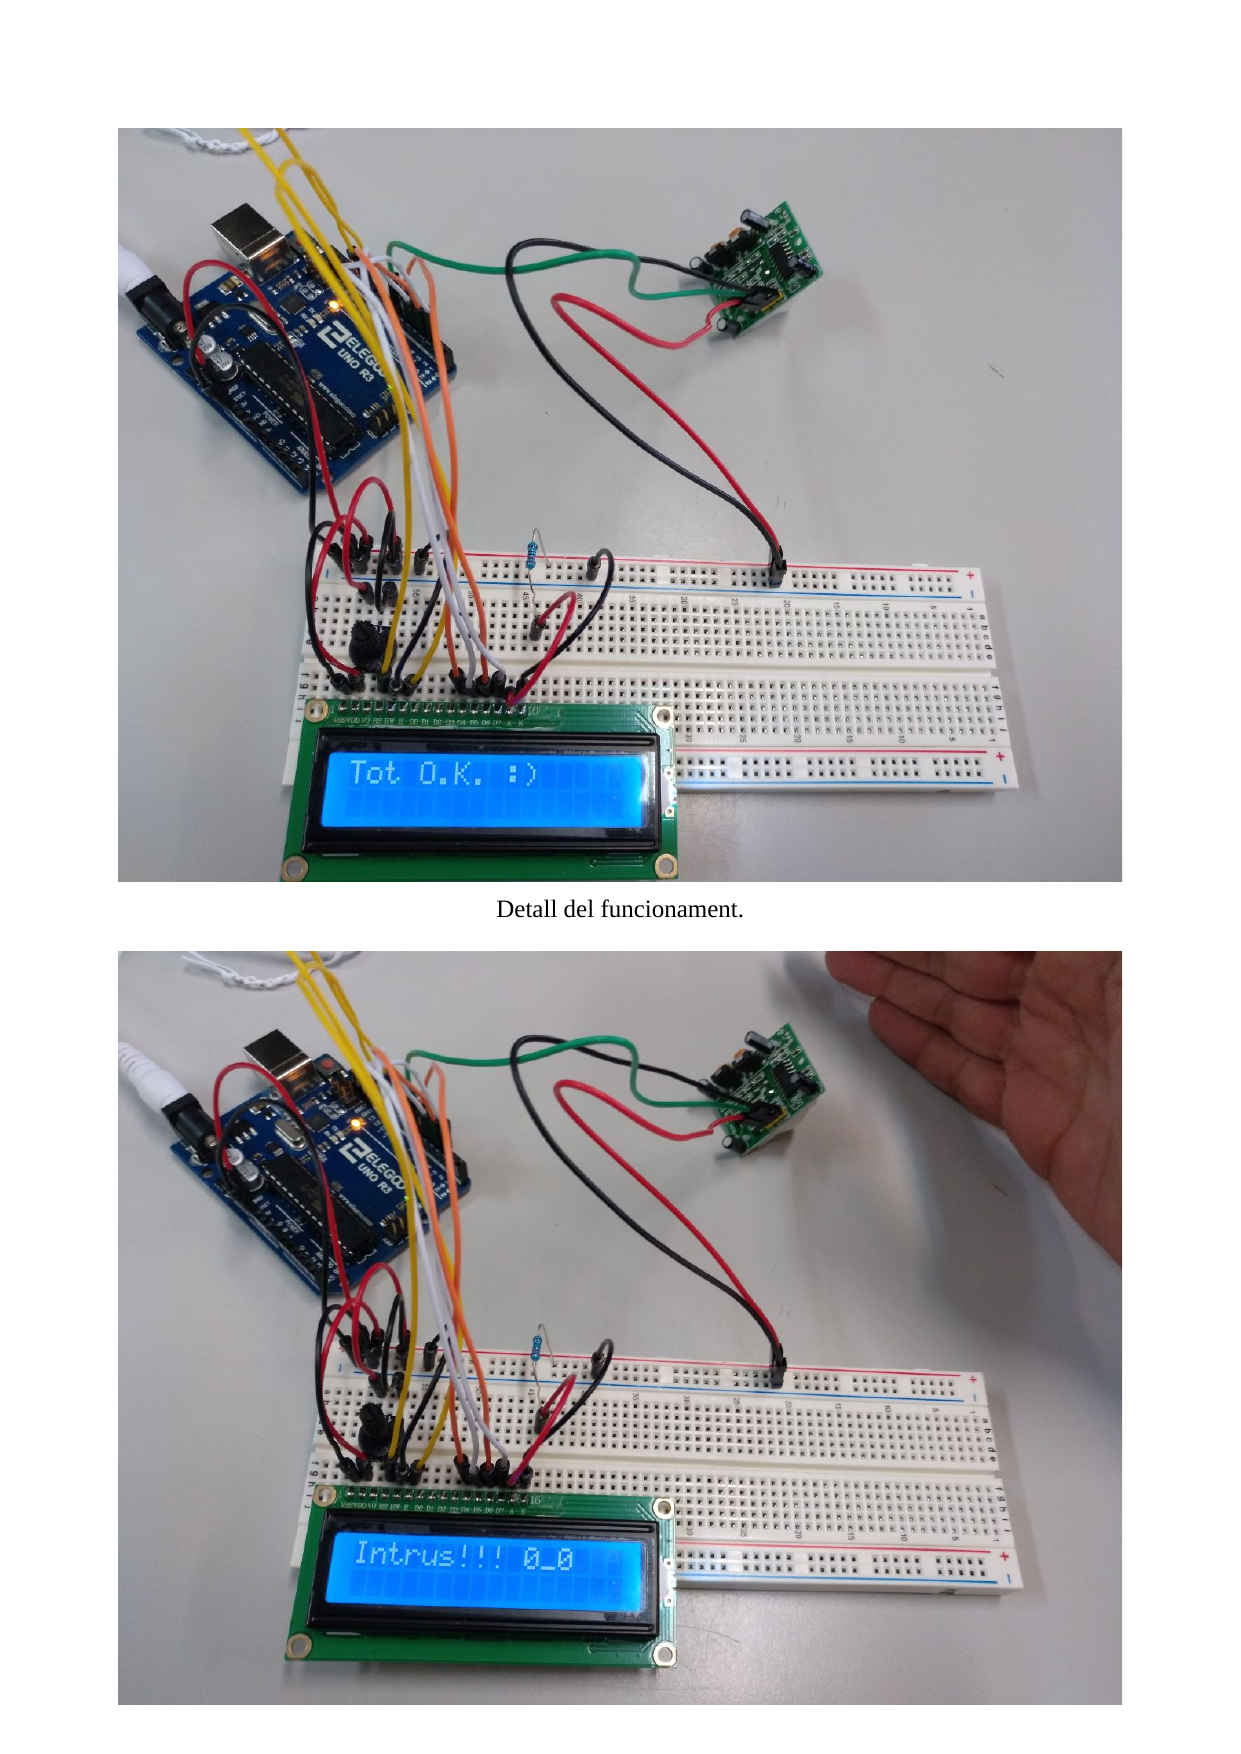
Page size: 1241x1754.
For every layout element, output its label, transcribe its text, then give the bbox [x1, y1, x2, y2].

text Detall del funcionament. [118, 894, 1122, 923]
picture [118, 951, 1123, 1705]
picture [118, 128, 1123, 882]
